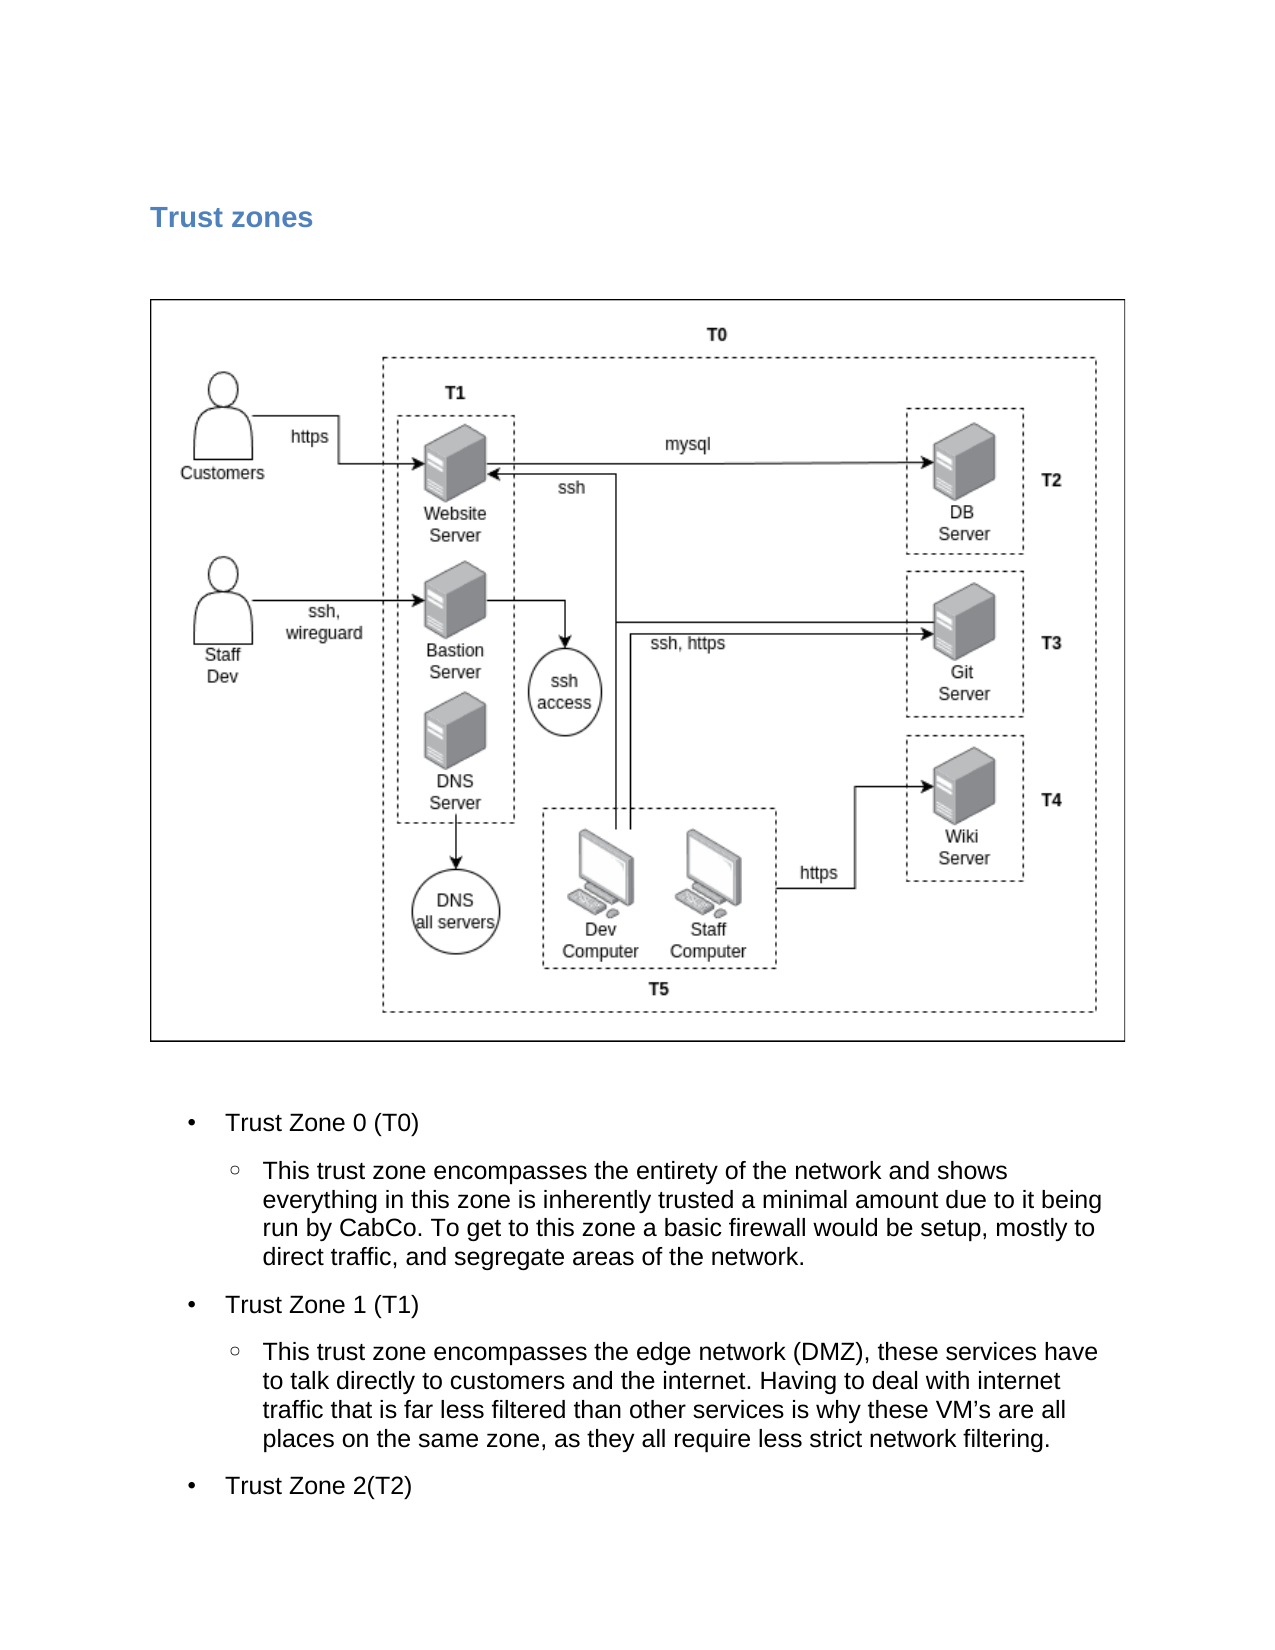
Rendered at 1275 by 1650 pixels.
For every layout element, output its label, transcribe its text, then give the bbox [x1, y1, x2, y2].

picture [150, 299, 1125, 1042]
list Trust Zone 2(T2) [187, 1471, 1125, 1500]
list This trust zone encompasses the entirety of the network and shows everything in this zone is inherently trusted a minimal amount due to it being run by CabCo. To get to this zone a basic firewall would be setup, mostly to direct traffic, and segregate areas of the network. [225, 1156, 1125, 1271]
subtitle Trust zones [150, 199, 1125, 233]
list Trust Zone 1 (T1) [187, 1289, 1125, 1318]
list This trust zone encompasses the edge network (DMZ), these services have to talk directly to customers and the internet. Having to deal with internet traffic that is far less filtered than other services is why these VM’s are all places on the same zone, as they all require less strict network filtering. [225, 1337, 1125, 1452]
list Trust Zone 0 (T0) [187, 1108, 1125, 1137]
